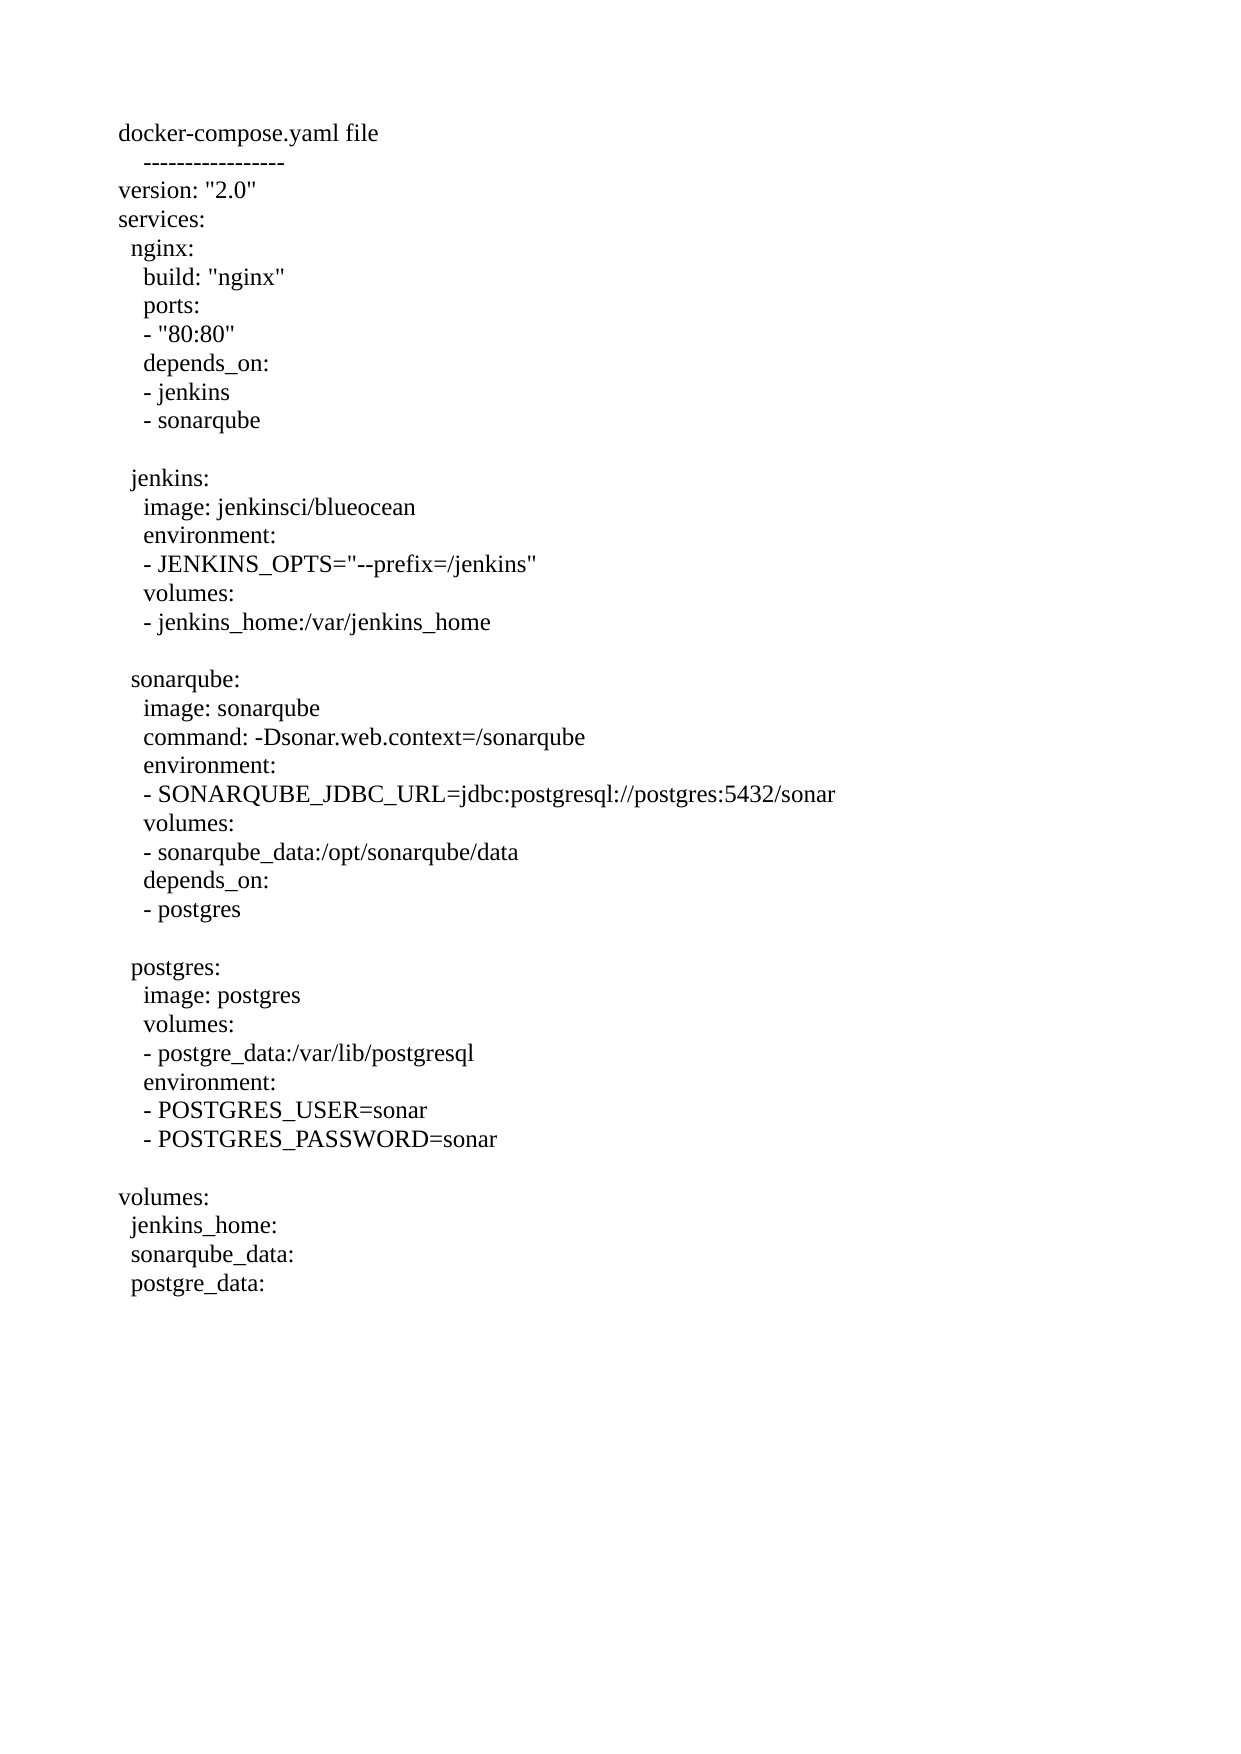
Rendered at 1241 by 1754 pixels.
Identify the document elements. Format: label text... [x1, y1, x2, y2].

text build: "nginx" [118, 262, 1122, 291]
text volumes: [118, 808, 1122, 837]
text postgres: [118, 952, 1122, 981]
text volumes: [118, 1009, 1122, 1038]
text volumes: [118, 1182, 1122, 1211]
text environment: [118, 521, 1122, 549]
text command: -Dsonar.web.context=/sonarqube [118, 722, 1122, 751]
text environment: [118, 751, 1122, 779]
text volumes: [118, 578, 1122, 607]
text - POSTGRES_USER=sonar [118, 1096, 1122, 1124]
text depends_on: [118, 348, 1122, 377]
text version: "2.0" [118, 176, 1122, 204]
text image: postgres [118, 981, 1122, 1009]
text - POSTGRES_PASSWORD=sonar [118, 1124, 1122, 1153]
text ­----------------- [118, 147, 1122, 176]
text - "80:80" [118, 319, 1122, 348]
text - jenkins_home:/var/jenkins_home [118, 607, 1122, 636]
text - postgres [118, 894, 1122, 923]
text nginx: [118, 233, 1122, 262]
text image: jenkinsci/blueocean [118, 492, 1122, 521]
text services: [118, 204, 1122, 233]
text - sonarqube_data:/opt/sonarqube/data [118, 837, 1122, 866]
text ports: [118, 291, 1122, 319]
text environment: [118, 1067, 1122, 1096]
text - sonarqube [118, 406, 1122, 434]
text docker-compose.yaml file [118, 118, 1122, 147]
text - JENKINS_OPTS="--prefix=/jenkins" [118, 549, 1122, 578]
text postgre_data: [118, 1268, 1122, 1297]
text jenkins_home: [118, 1211, 1122, 1239]
text - postgre_data:/var/lib/postgresql [118, 1038, 1122, 1067]
text jenkins: [118, 463, 1122, 492]
text - jenkins [118, 377, 1122, 406]
text depends_on: [118, 866, 1122, 894]
text image: sonarqube [118, 693, 1122, 722]
text sonarqube: [118, 664, 1122, 693]
text - SONARQUBE_JDBC_URL=jdbc:postgresql://postgres:5432/sonar [118, 779, 1122, 808]
text sonarqube_data: [118, 1239, 1122, 1268]
